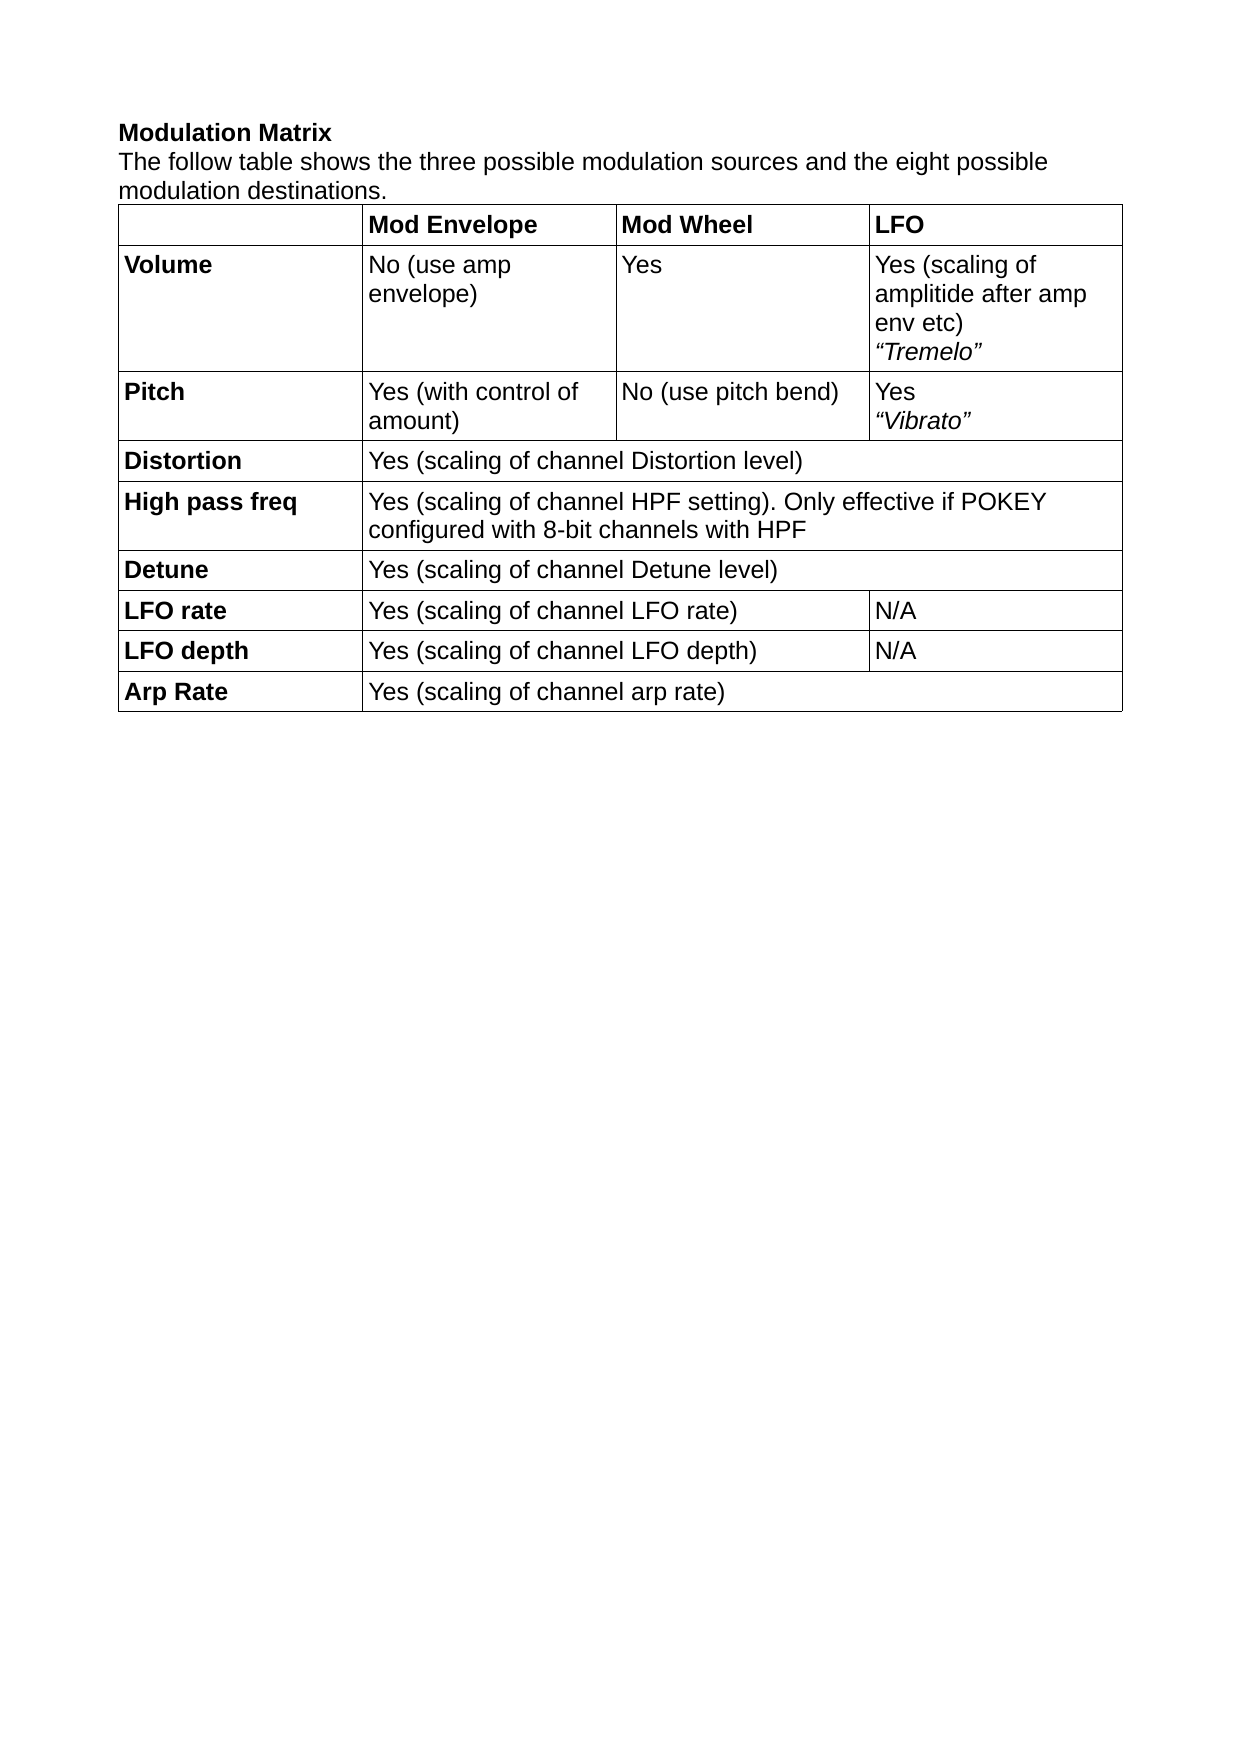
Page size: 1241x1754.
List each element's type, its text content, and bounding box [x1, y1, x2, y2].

table_cell Yes (scaling of channel LFO rate) [363, 591, 869, 630]
table_cell Distortion [119, 441, 362, 481]
table_header LFO [870, 205, 1122, 245]
table_cell No (use pitch bend) [617, 372, 869, 440]
table_cell LFO rate [119, 591, 362, 630]
table_cell N/A [870, 591, 1122, 630]
table_cell Yes (scaling of channel Distortion level) [363, 441, 1122, 481]
table_header Mod Wheel [617, 205, 869, 245]
table_cell Yes (scaling of amplitide after amp env etc) “Tremelo” [870, 246, 1122, 371]
table_cell Yes (scaling of channel HPF setting). Only effective if POKEY configured with 8-bit channels with HPF [363, 482, 1122, 550]
table_cell Volume [119, 246, 362, 371]
table_cell High pass freq [119, 482, 362, 550]
table_header Mod Envelope [363, 205, 616, 245]
table_cell LFO depth [119, 631, 362, 671]
table_cell No (use amp envelope) [363, 246, 616, 371]
text Modulation Matrix [118, 118, 1122, 147]
table_cell Arp Rate [119, 672, 362, 711]
table_cell Yes (scaling of channel LFO depth) [363, 631, 869, 671]
text The follow table shows the three possible modulation sources and the eight possible modulation destinations. [118, 147, 1122, 204]
table_header [119, 205, 362, 245]
table_cell Pitch [119, 372, 362, 440]
table_cell Yes (with control of amount) [363, 372, 616, 440]
table_cell Detune [119, 551, 362, 590]
table_cell Yes [617, 246, 869, 371]
table_cell Yes (scaling of channel arp rate) [363, 672, 1122, 711]
table_cell Yes “Vibrato” [870, 372, 1122, 440]
table_cell N/A [870, 631, 1122, 671]
table_cell Yes (scaling of channel Detune level) [363, 551, 1122, 590]
